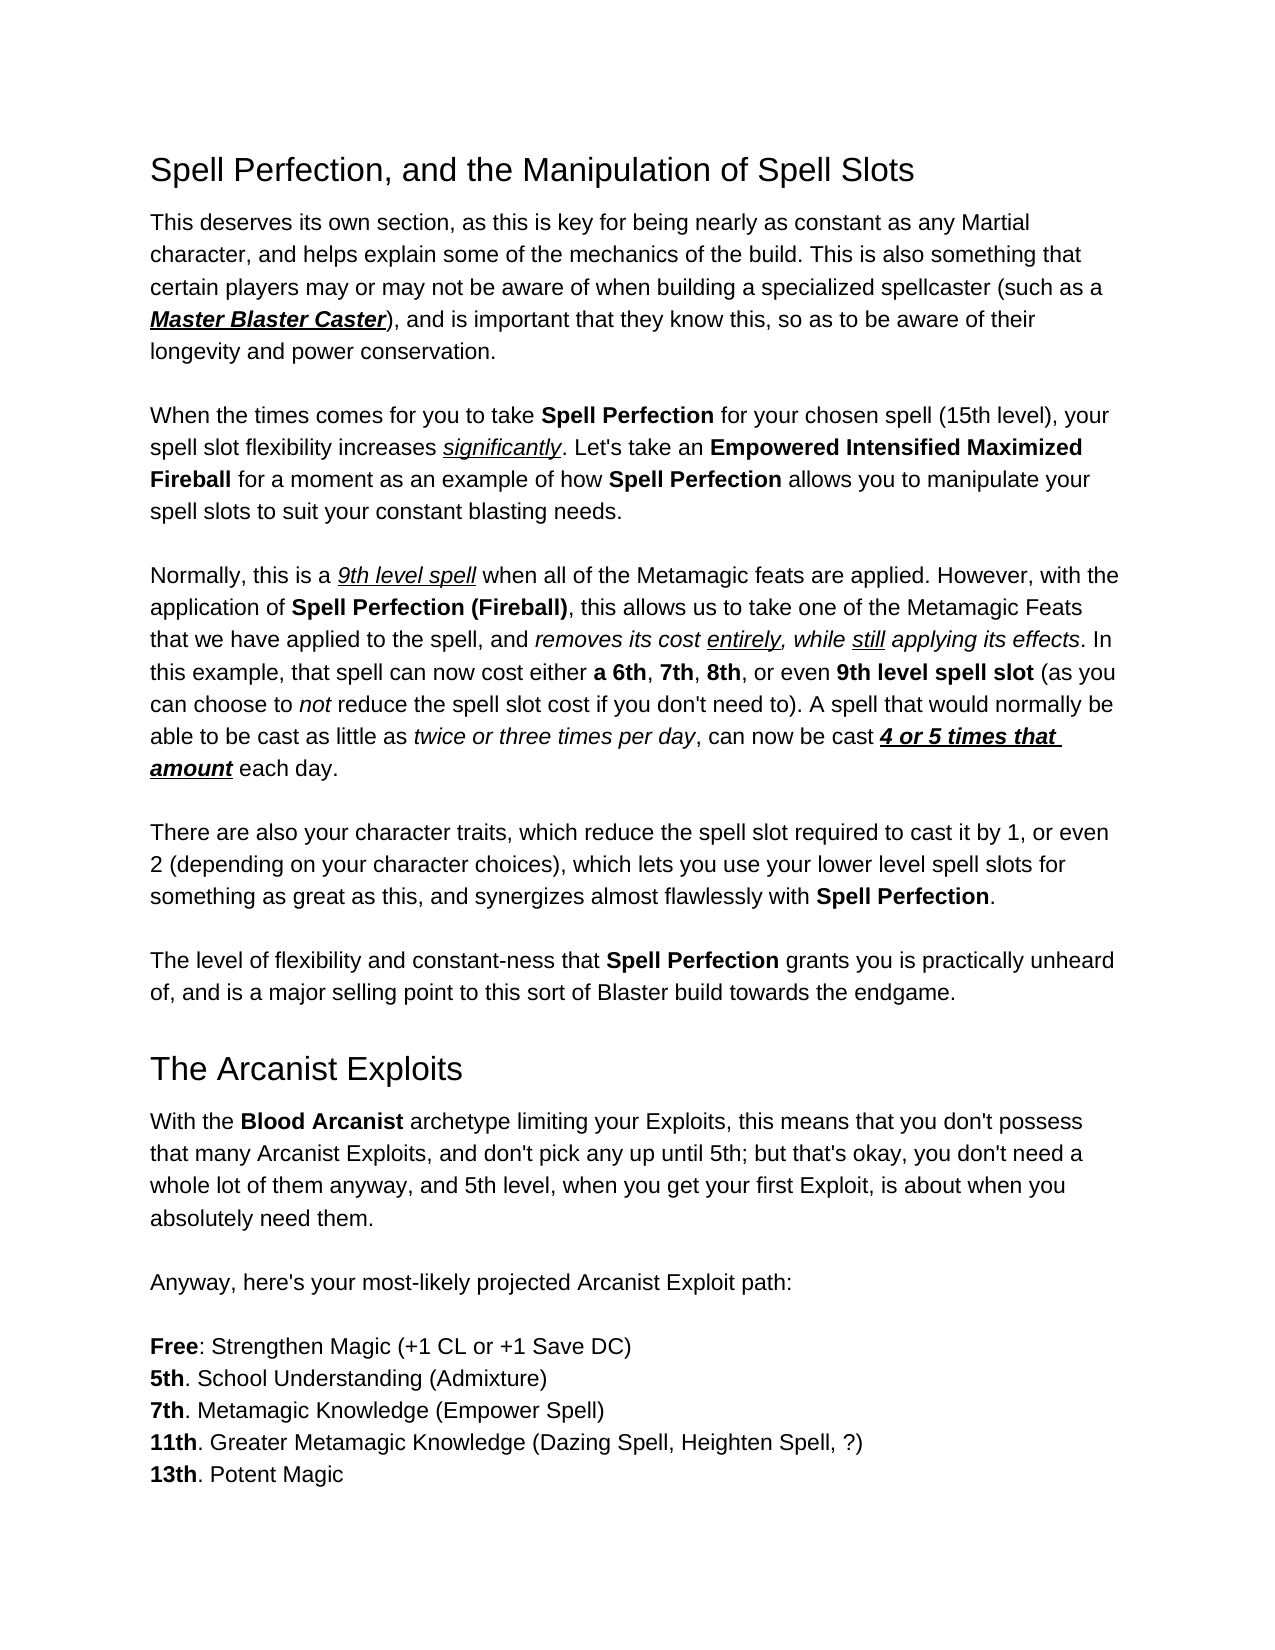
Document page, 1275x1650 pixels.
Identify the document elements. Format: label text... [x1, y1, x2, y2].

text This deserves its own section, as this is key for being nearly as constant as any Martial character, and helps explain some of the mechanics of the build. This is also something that certain players may or may not be aware of when building a specialized spellcaster (such as a Master Blaster Caster), and is important that they know this, so as to be aware of their longevity and power conservation. [150, 209, 1125, 364]
text 11th. Greater Metamagic Knowledge (Dazing Spell, Heighten Spell, ?) [150, 1429, 1125, 1456]
text When the times comes for you to take Spell Perfection for your chosen spell (15th level), your spell slot flexibility increases significantly. Let's take an Empowered Intensified Maximized Fireball for a moment as an example of how Spell Perfection allows you to manipulate your spell slots to suit your constant blasting needs. [150, 402, 1125, 524]
subtitle The Arcanist Exploits [150, 1049, 1125, 1087]
text Normally, this is a 9th level spell when all of the Metamagic feats are applied. However, with the application of Spell Perfection (Fireball), this allows us to take one of the Metamagic Feats that we have applied to the spell, and removes its cost entirely, while still applying its effects. In this example, that spell can now cost either a 6th, 7th, 8th, or even 9th level spell slot (as you can choose to not reduce the spell slot cost if you don't need to). A spell that would normally be able to be cast as little as twice or three times per day, can now be cast 4 or 5 times that amount each day. [150, 562, 1125, 781]
text Free: Strengthen Magic (+1 CL or +1 Save DC) [150, 1333, 1125, 1359]
text 5th. School Understanding (Admixture) [150, 1365, 1125, 1391]
text There are also your character traits, which reduce the spell slot required to cast it by 1, or even 2 (depending on your character choices), which lets you use your lower level spell slots for something as great as this, and synergizes almost flawlessly with Spell Perfection. [150, 819, 1125, 909]
text 13th. Potent Magic [150, 1461, 1125, 1488]
subtitle Spell Perfection, and the Manipulation of Spell Slots [150, 150, 1125, 188]
text The level of flexibility and constant-ness that Spell Perfection grants you is practically unheard of, and is a major selling point to this sort of Blaster build towards the endgame. [150, 947, 1125, 1006]
text Anyway, here's your most-likely projected Arcanist Exploit path: [150, 1269, 1125, 1295]
text 7th. Metamagic Knowledge (Empower Spell) [150, 1397, 1125, 1423]
text With the Blood Arcanist archetype limiting your Exploits, this means that you don't possess that many Arcanist Exploits, and don't pick any up until 5th; but that's okay, you don't need a whole lot of them anyway, and 5th level, when you get your first Exploit, is about when you absolutely need them. [150, 1108, 1125, 1231]
